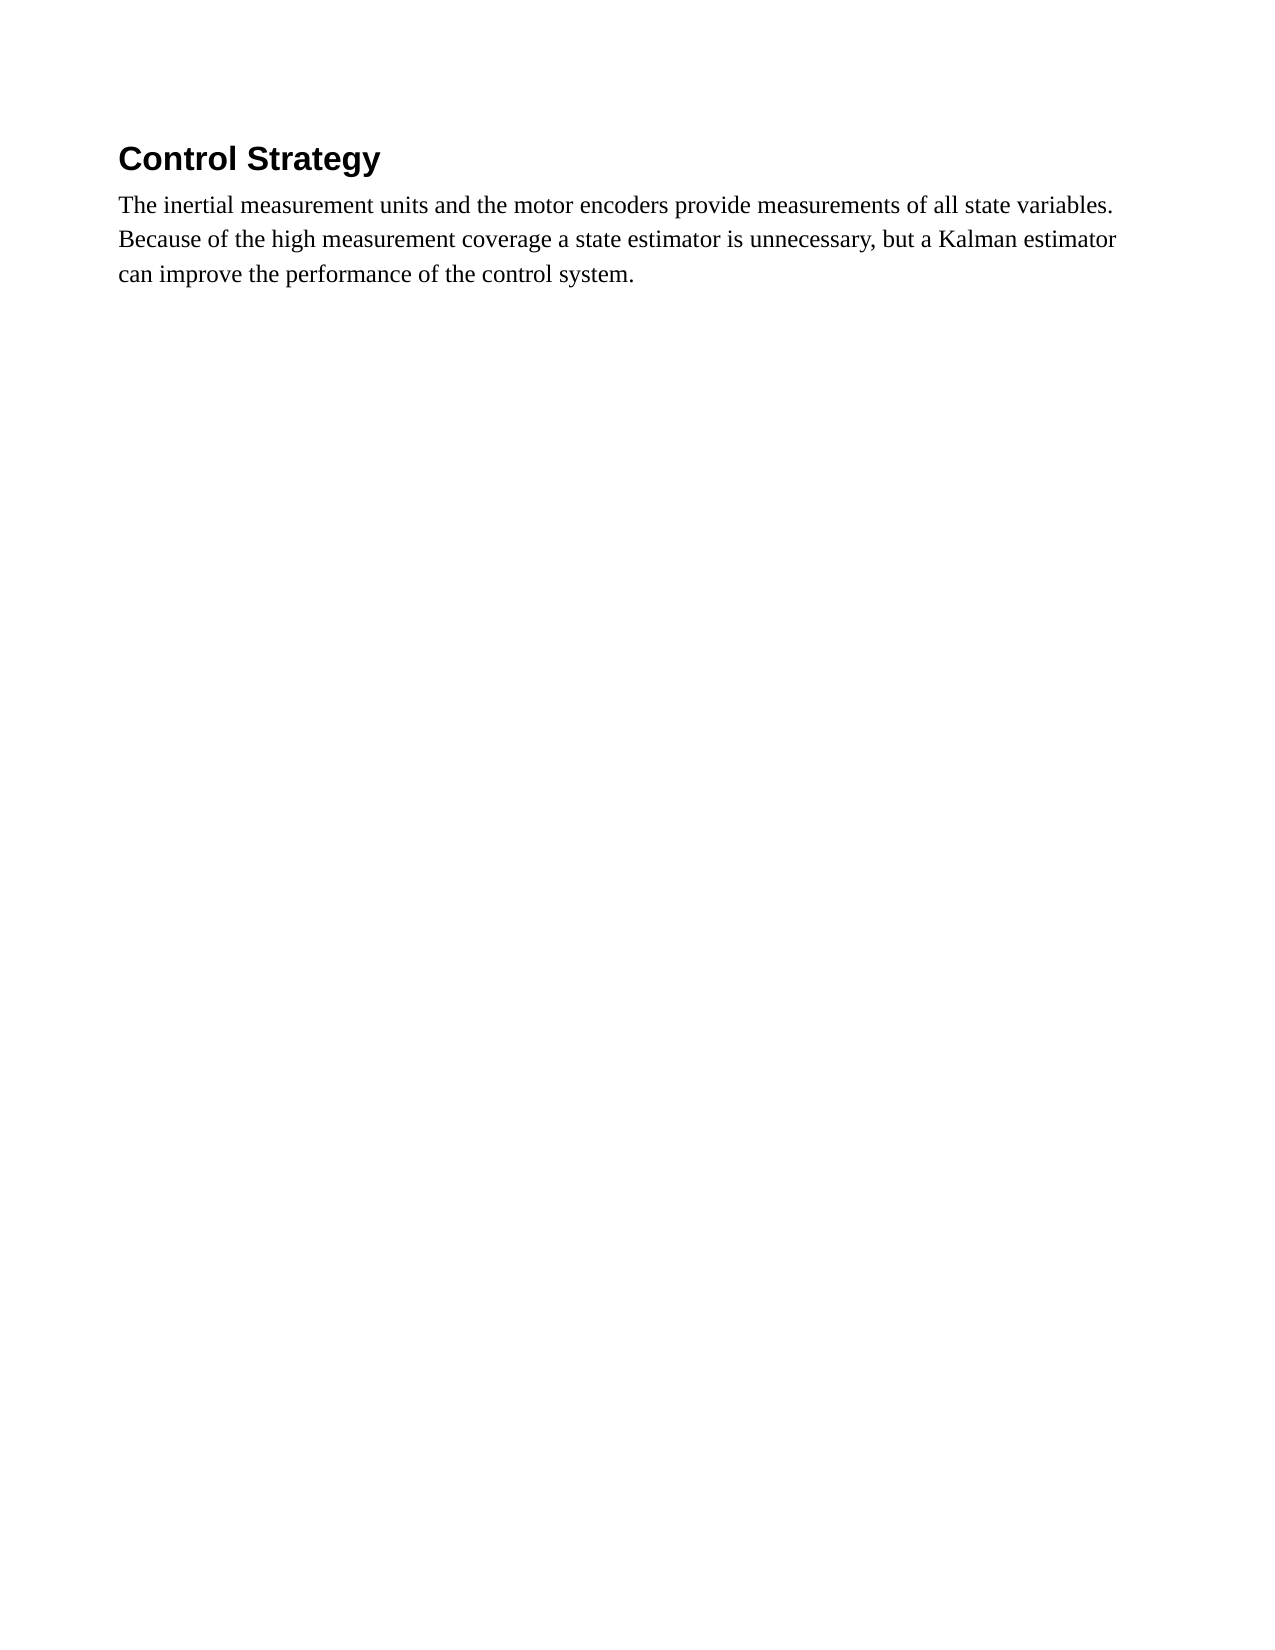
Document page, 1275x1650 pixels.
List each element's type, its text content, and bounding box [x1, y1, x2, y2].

text The inertial measurement units and the motor encoders provide measurements of all state variables. Because of the high measurement coverage a state estimator is unnecessary, but a Kalman estimator can improve the performance of the control system. [118, 190, 1157, 288]
subtitle Control Strategy [118, 139, 1157, 178]
